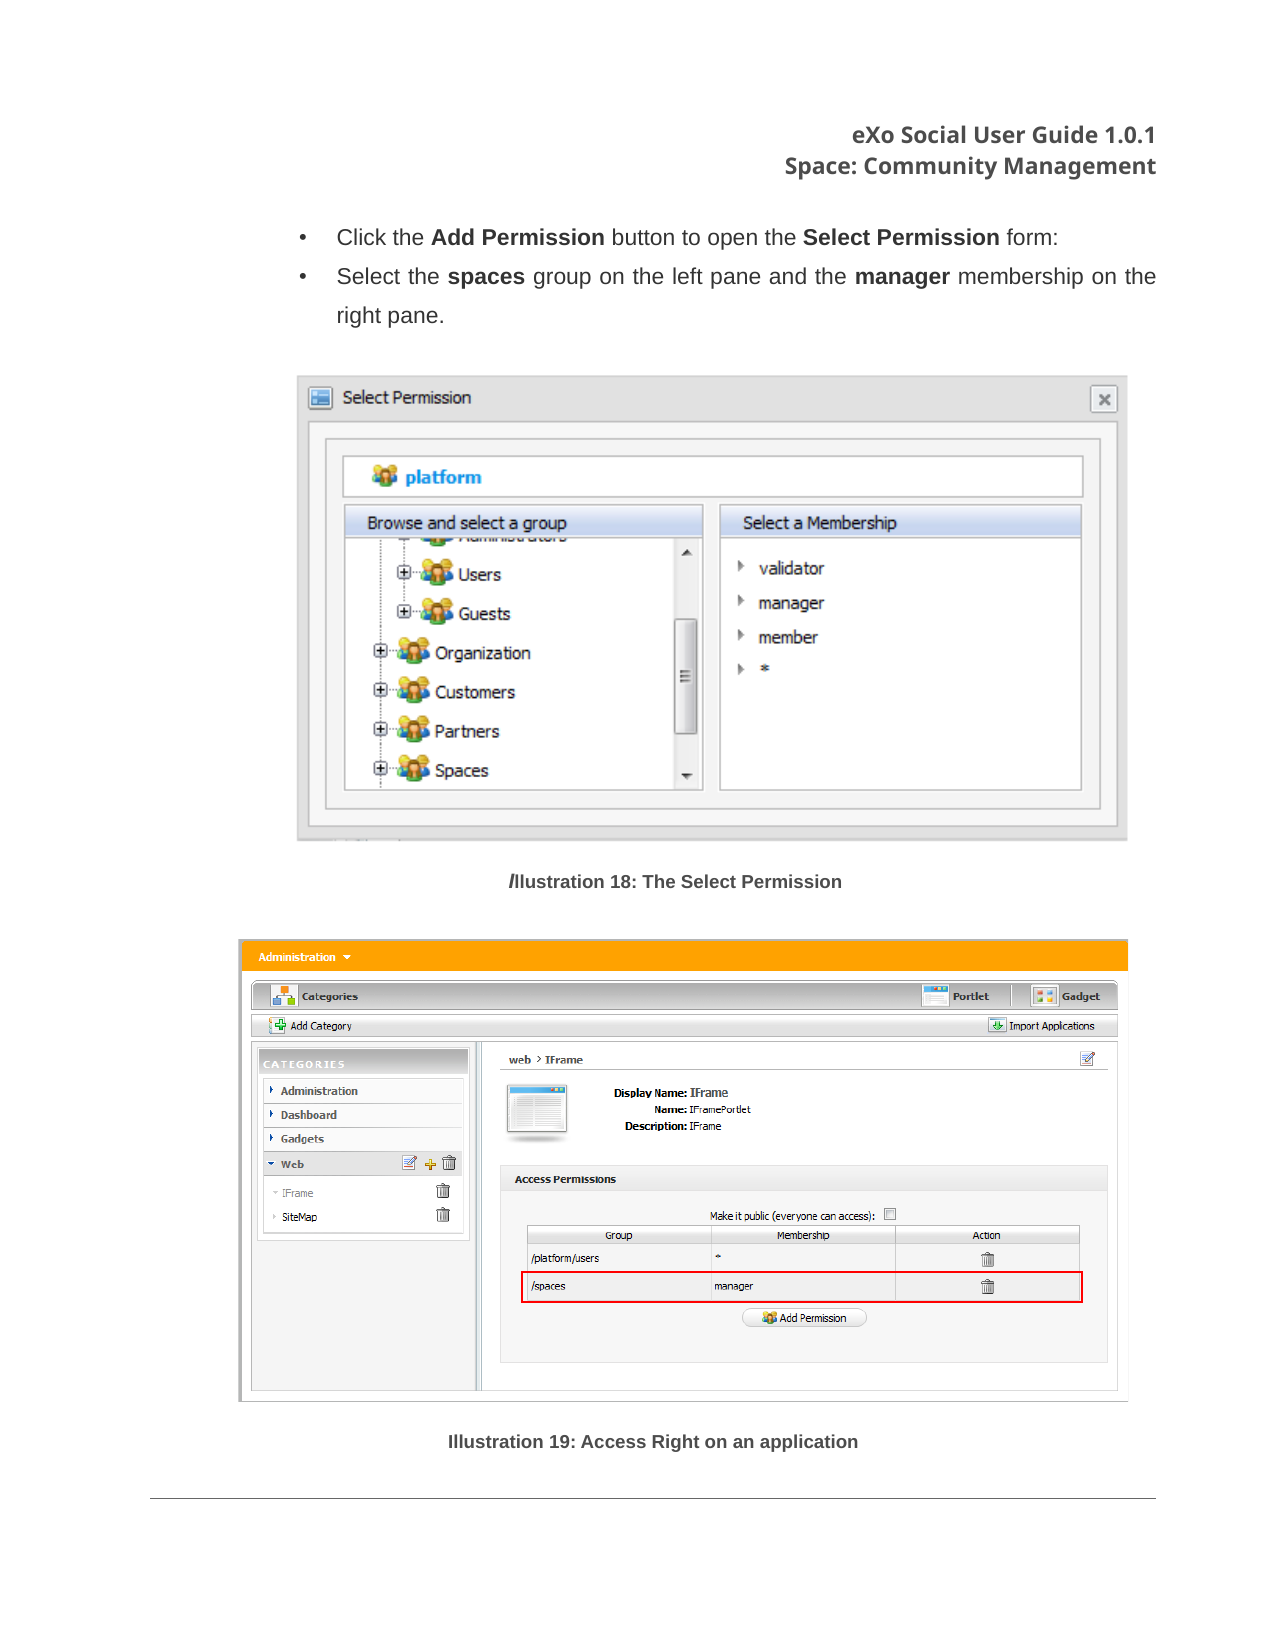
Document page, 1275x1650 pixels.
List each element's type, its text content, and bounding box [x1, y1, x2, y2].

list Click the Add Permission button to open the Select Permission form: [299, 223, 1156, 250]
picture [291, 371, 1134, 846]
picture [238, 939, 1129, 1402]
list Select the spaces group on the left pane and the manager membership on the right pane. [299, 263, 1156, 329]
list Illustration 18: The Select Permission [254, 439, 1096, 893]
list Illustration 19: Access Right on an application [208, 1021, 1098, 1452]
list [254, 364, 1096, 439]
